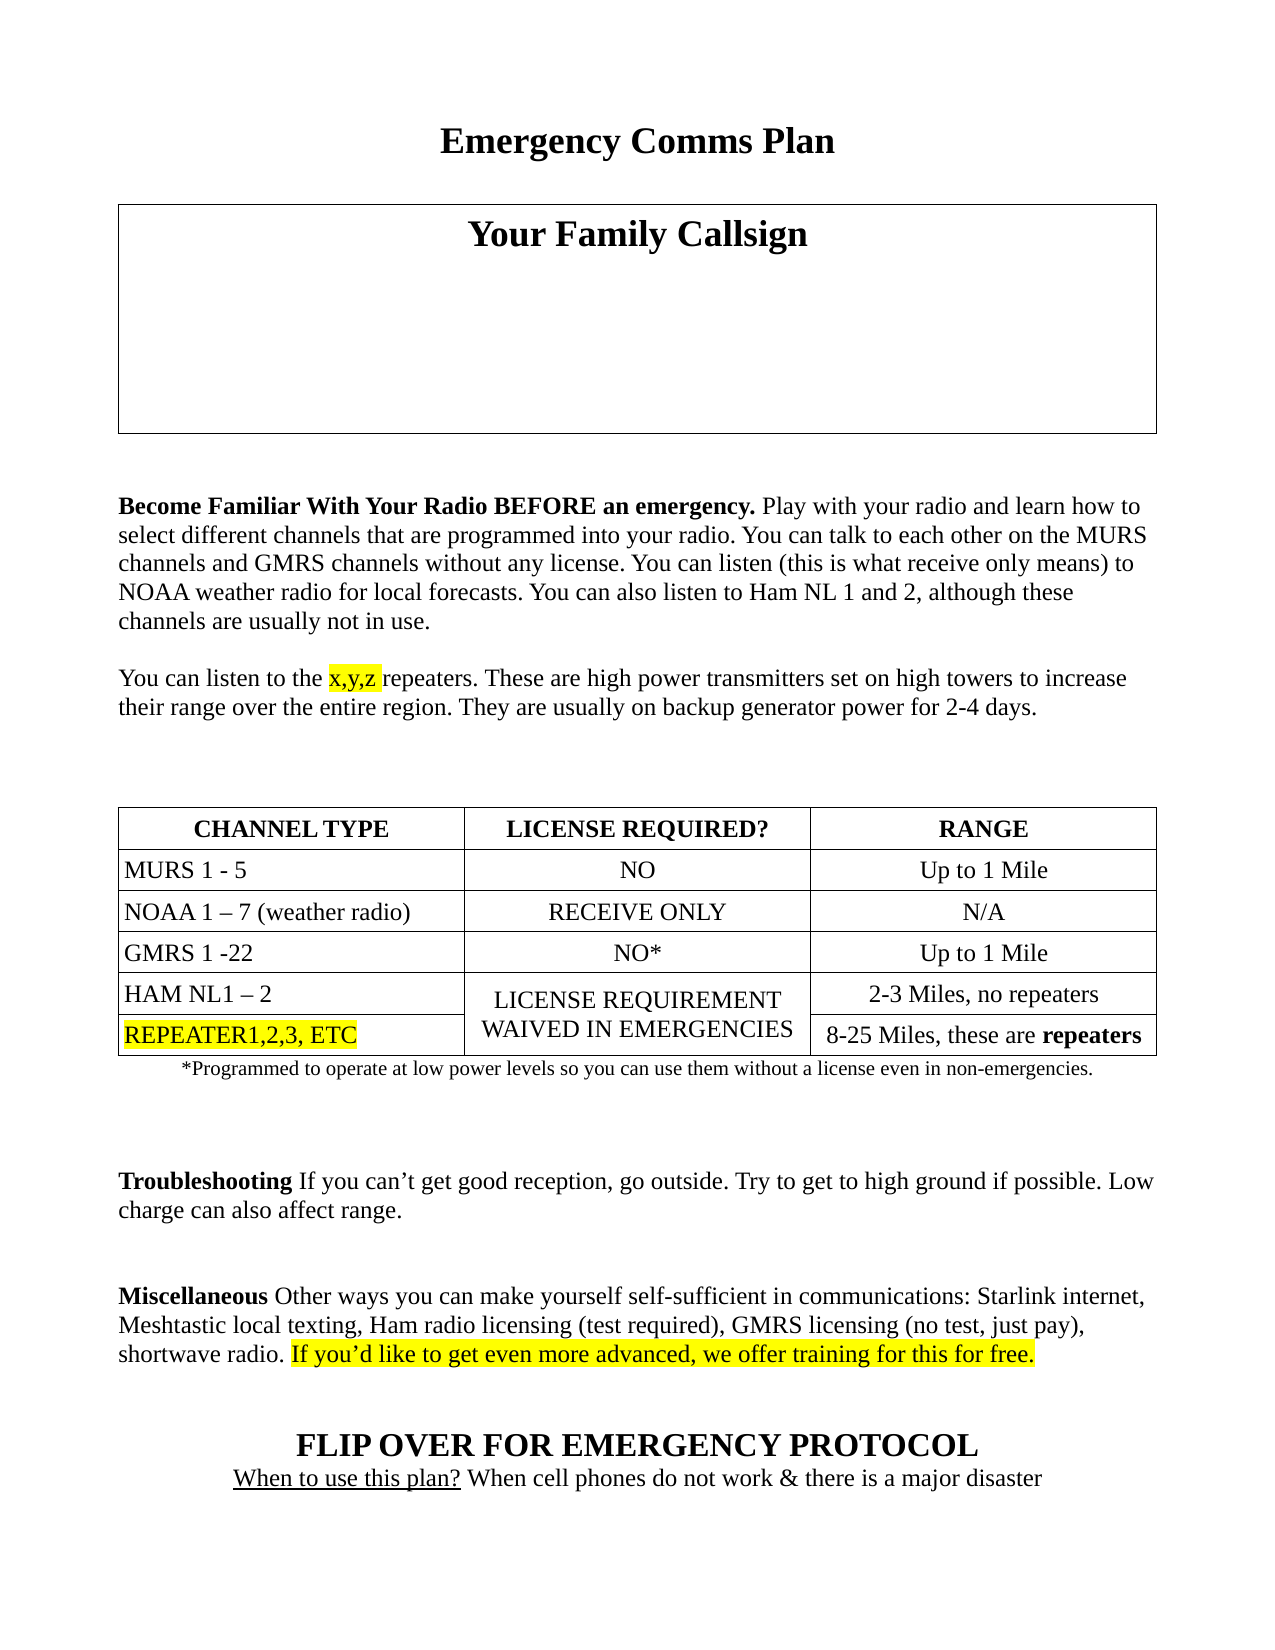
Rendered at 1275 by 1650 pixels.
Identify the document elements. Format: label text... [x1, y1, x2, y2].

table_cell 2-3 Miles, no repeaters [811, 973, 1156, 1013]
text When to use this plan? When cell phones do not work & there is a major disaster [118, 1463, 1157, 1492]
table_cell NO* [465, 932, 810, 972]
text Troubleshooting If you can’t get good reception, go outside. Try to get to high ground if possible. Low charge can also affect range. [118, 1166, 1157, 1224]
table_cell RECEIVE ONLY [465, 891, 810, 931]
text *Programmed to operate at low power levels so you can use them without a license even in non-emergencies. [118, 1056, 1157, 1080]
table_header Your Family Callsign [119, 205, 1156, 432]
table_cell NO [465, 850, 810, 890]
table_cell REPEATER1,2,3, ETC [119, 1015, 464, 1055]
text Miscellaneous Other ways you can make yourself self-sufficient in communications: Starlink internet, Meshtastic local texting, Ham radio licensing (test required), GMRS licensing (no test, just pay), shortwave radio. If you’d like to get even more advanced, we offer training for this for free. [118, 1281, 1157, 1367]
text You can listen to the x,y,z repeaters. These are high power transmitters set on high towers to increase their range over the entire region. They are usually on backup generator power for 2-4 days. [118, 663, 1157, 721]
text Become Familiar With Your Radio BEFORE an emergency. Play with your radio and learn how to select different channels that are programmed into your radio. You can talk to each other on the MURS channels and GMRS channels without any license. You can listen (this is what receive only means) to NOAA weather radio for local forecasts. You can also listen to Ham NL 1 and 2, although these channels are usually not in use. [118, 491, 1157, 635]
table_cell GMRS 1 -22 [119, 932, 464, 972]
table_cell HAM NL1 – 2 [119, 973, 464, 1013]
table_cell 8-25 Miles, these are repeaters [811, 1015, 1156, 1055]
table_cell N/A [811, 891, 1156, 931]
table_cell LICENSE REQUIREMENT WAIVED IN EMERGENCIES [465, 973, 810, 1055]
text Emergency Comms Plan [118, 118, 1157, 161]
table_cell Up to 1 Mile [811, 932, 1156, 972]
table_cell MURS 1 - 5 [119, 850, 464, 890]
table_header RANGE [811, 808, 1156, 848]
table_header CHANNEL TYPE [119, 808, 464, 848]
table_cell NOAA 1 – 7 (weather radio) [119, 891, 464, 931]
text FLIP OVER FOR EMERGENCY PROTOCOL [118, 1425, 1157, 1463]
table_header LICENSE REQUIRED? [465, 808, 810, 848]
table_cell Up to 1 Mile [811, 850, 1156, 890]
